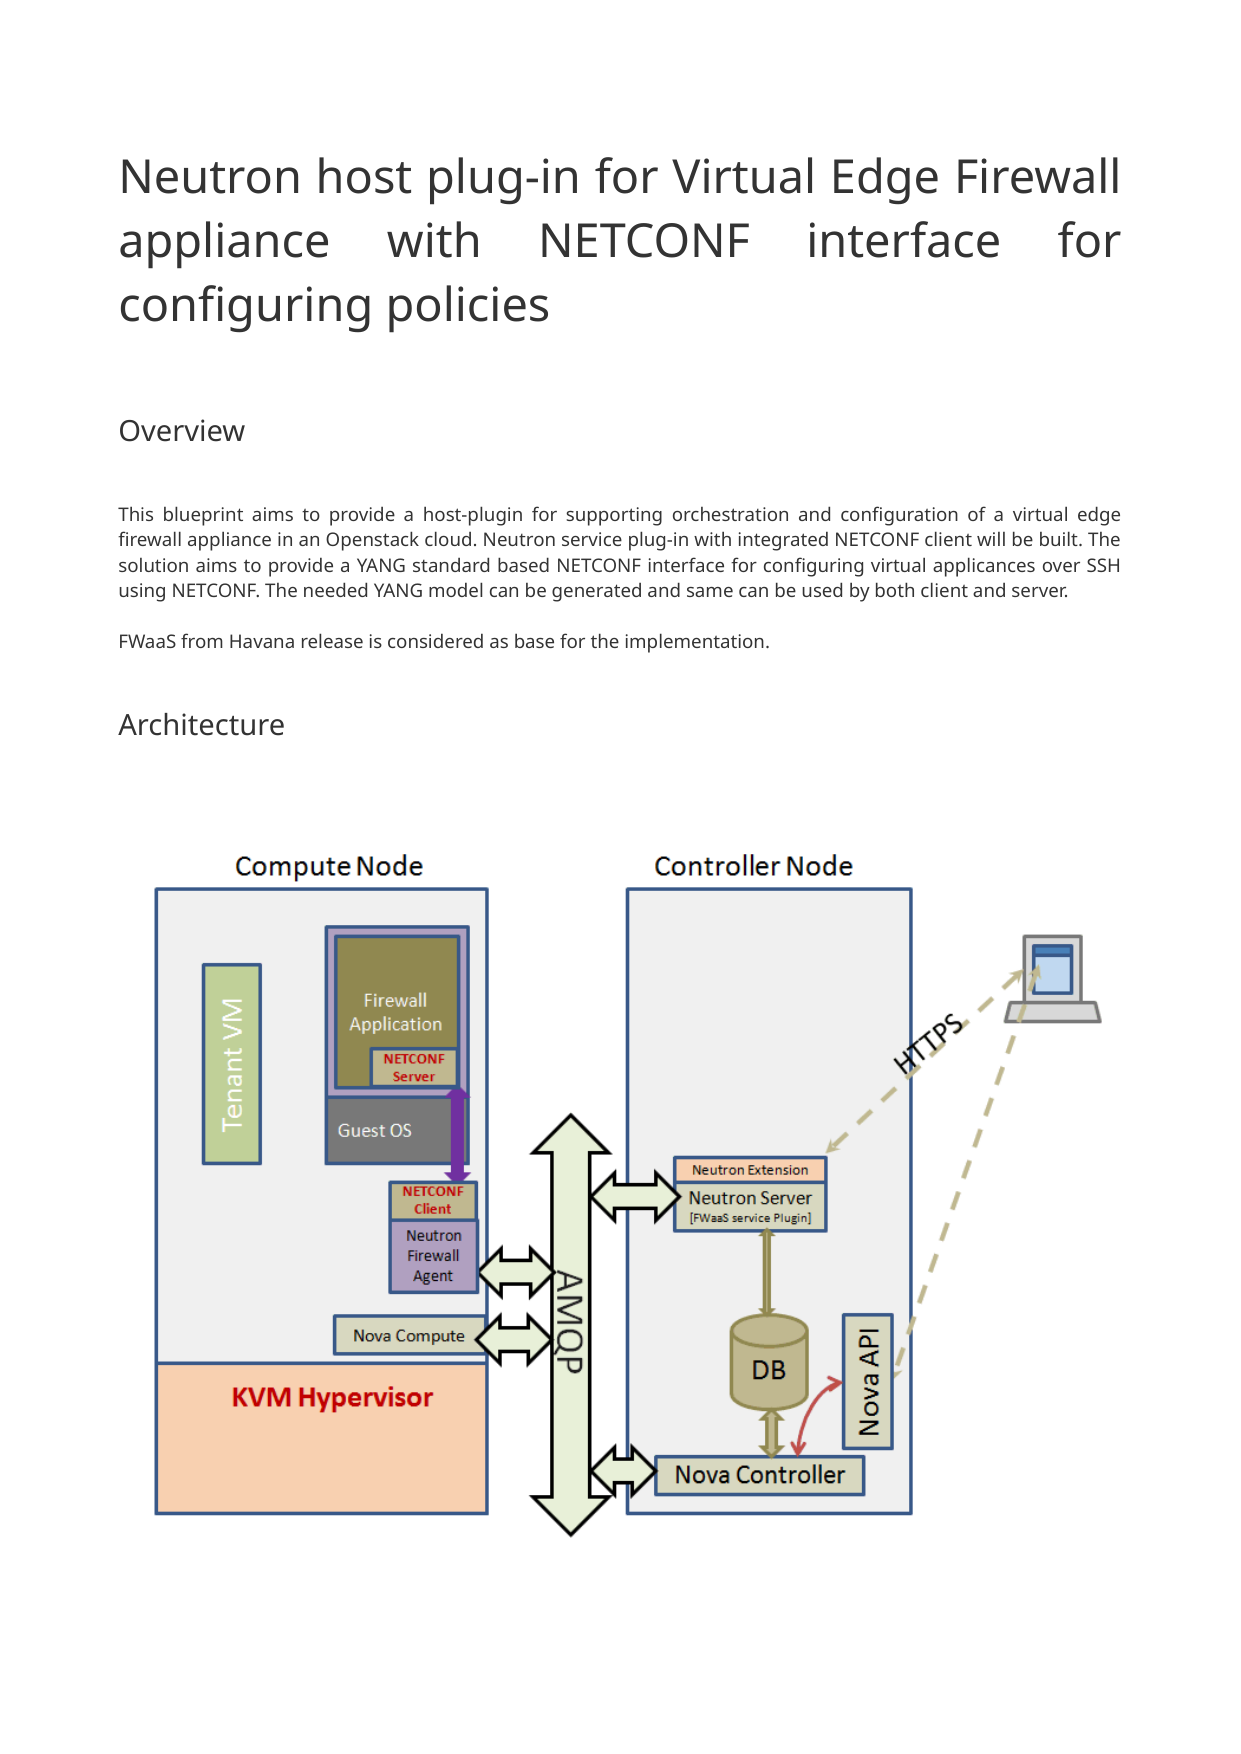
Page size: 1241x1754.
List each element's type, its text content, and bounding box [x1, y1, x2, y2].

picture [118, 834, 1123, 1565]
subtitle Neutron host plug-in for Virtual Edge Firewall appliance with NETCONF interface for configuring policies [118, 143, 1122, 335]
text This blueprint aims to provide a host-plugin for supporting orchestration and configuration of a virtual edge firewall appliance in an Openstack cloud. Neutron service plug-in with integrated NETCONF client will be built. The solution aims to provide a YANG standard based NETCONF interface for configuring virtual applicances over SSH using NETCONF. The needed YANG model can be generated and same can be used by both client and server. [118, 501, 1122, 603]
text FWaaS from Havana release is considered as base for the implementation. [118, 629, 1122, 654]
subtitle Architecture [118, 705, 1122, 744]
subtitle Overview [118, 411, 1122, 450]
